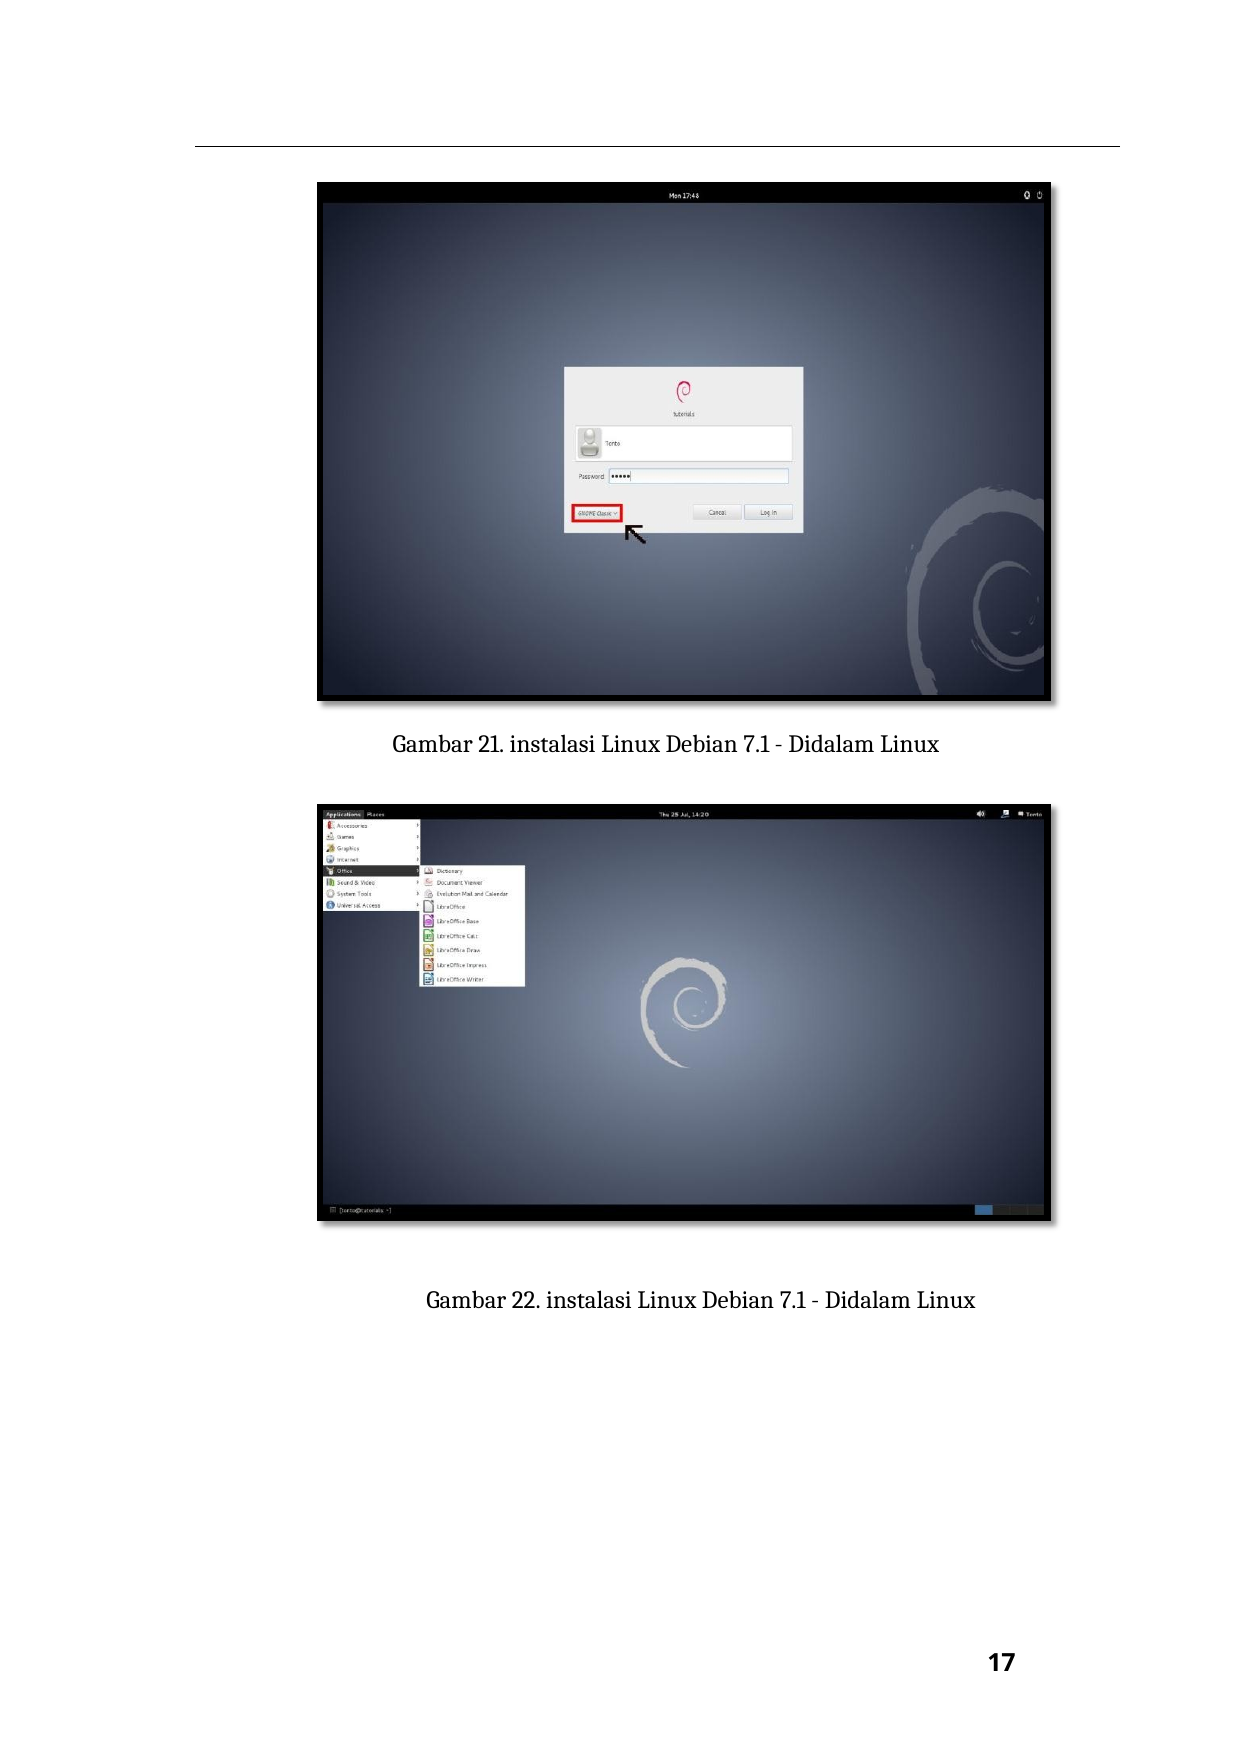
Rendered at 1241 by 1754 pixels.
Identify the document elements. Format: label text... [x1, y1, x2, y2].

picture [313, 178, 1064, 714]
text Gambar 22. instalasi Linux Debian 7.1 - Didalam Linux [195, 1286, 1075, 1314]
picture [313, 799, 1064, 1234]
text Gambar 21. instalasi Linux Debian 7.1 - Didalam Linux [392, 730, 1075, 759]
